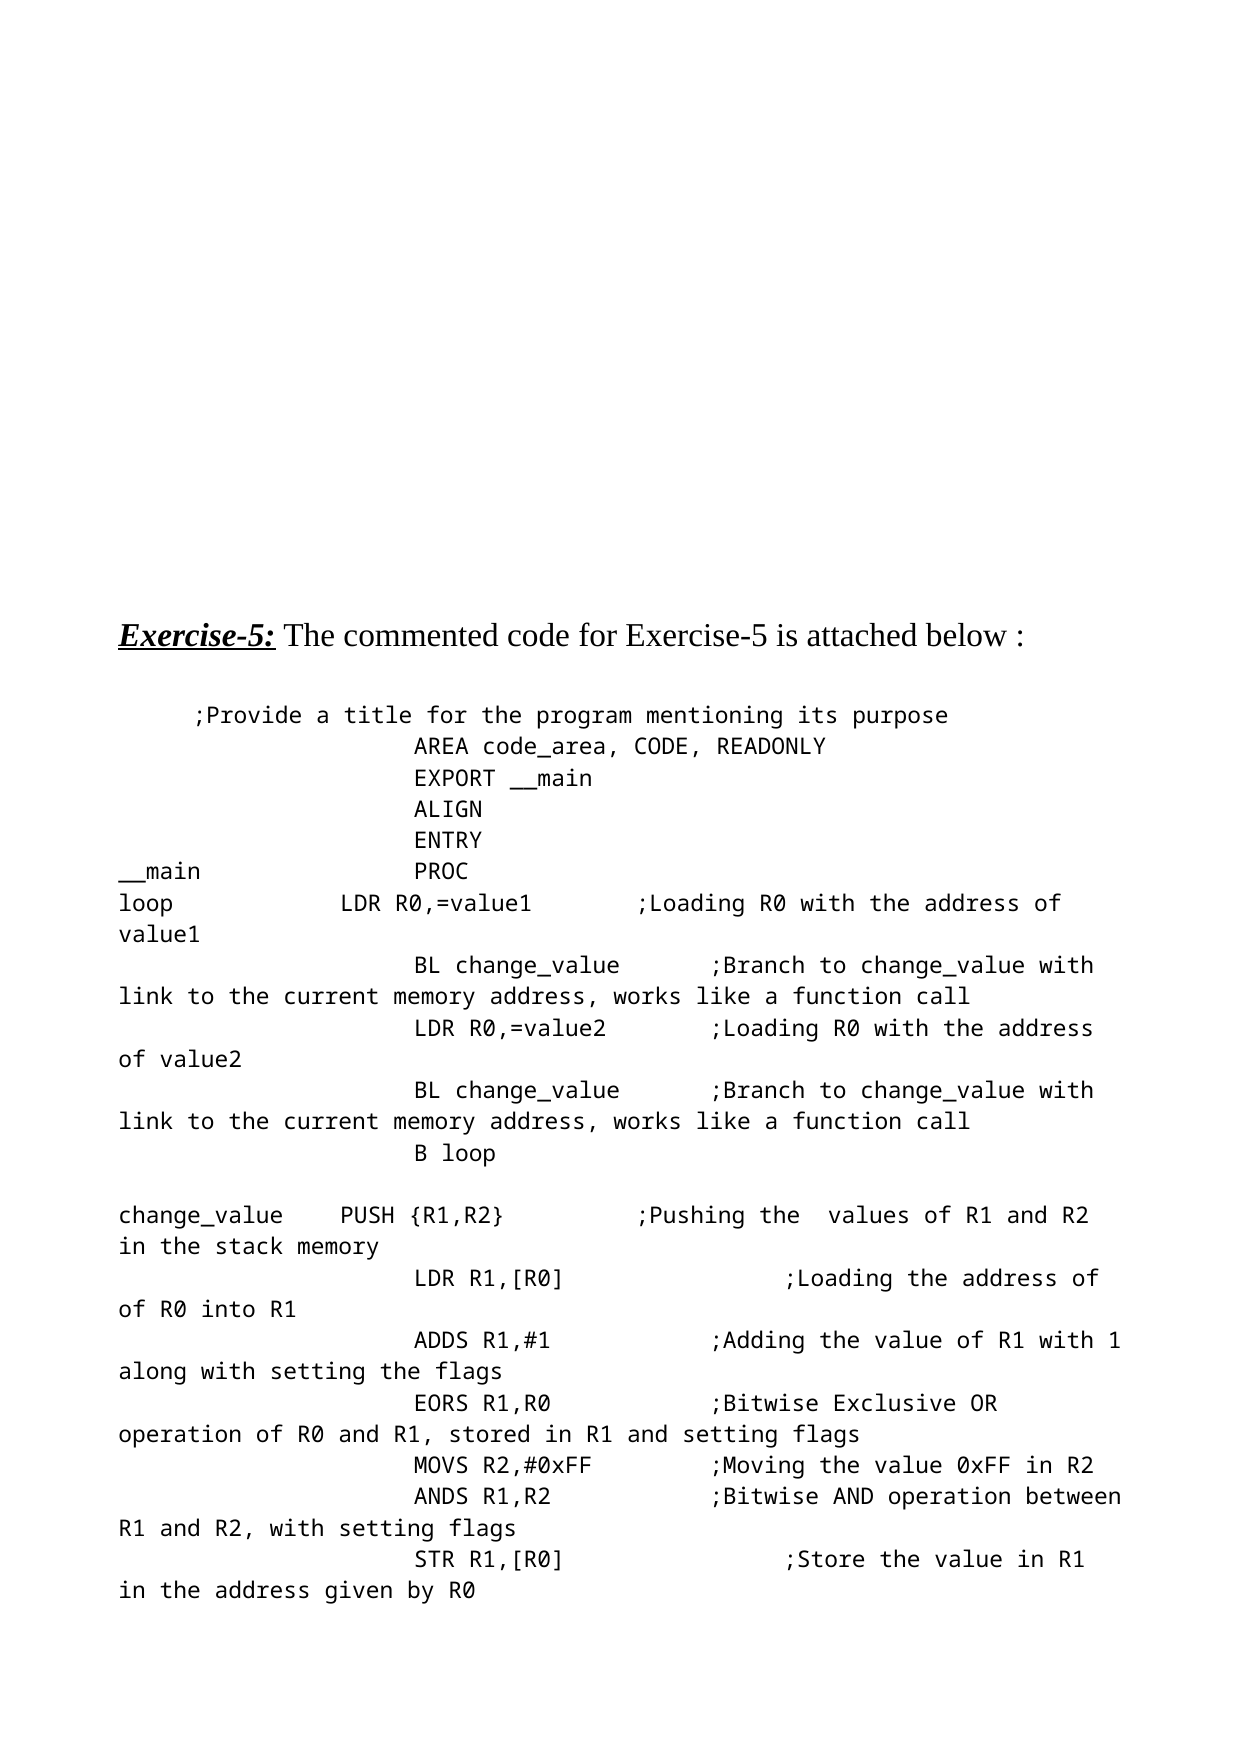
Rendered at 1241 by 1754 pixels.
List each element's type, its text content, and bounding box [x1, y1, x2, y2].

text Exercise-5: The commented code for Exercise-5 is attached below : [118, 615, 1122, 653]
text ENTRY [118, 824, 1122, 855]
text STR R1,[R0] ;Store the value in R1 in the address given by R0 [118, 1543, 1122, 1605]
text loop LDR R0,=value1 ;Loading R0 with the address of value1 [118, 886, 1122, 949]
text BL change_value ;Branch to change_value with link to the current memory address, works like a function call [118, 949, 1122, 1011]
text __main PROC [118, 855, 1122, 886]
text AREA code_area, CODE, READONLY [118, 730, 1122, 761]
text LDR R1,[R0] ;Loading the address of of R0 into R1 [118, 1261, 1122, 1324]
text change_value PUSH {R1,R2} ;Pushing the values of R1 and R2 in the stack memory [118, 1199, 1122, 1261]
text EORS R1,R0 ;Bitwise Exclusive OR operation of R0 and R1, stored in R1 and setting flags [118, 1386, 1122, 1449]
text LDR R0,=value2 ;Loading R0 with the address of value2 [118, 1011, 1122, 1074]
text ;Provide a title for the program mentioning its purpose [118, 692, 1122, 730]
text MOVS R2,#0xFF ;Moving the value 0xFF in R2 [118, 1449, 1122, 1480]
text EXPORT __main [118, 761, 1122, 793]
text ALIGN [118, 793, 1122, 824]
text B loop [118, 1136, 1122, 1168]
text BL change_value ;Branch to change_value with link to the current memory address, works like a function call [118, 1074, 1122, 1136]
text ANDS R1,R2 ;Bitwise AND operation between R1 and R2, with setting flags [118, 1480, 1122, 1543]
text ADDS R1,#1 ;Adding the value of R1 with 1 along with setting the flags [118, 1324, 1122, 1386]
